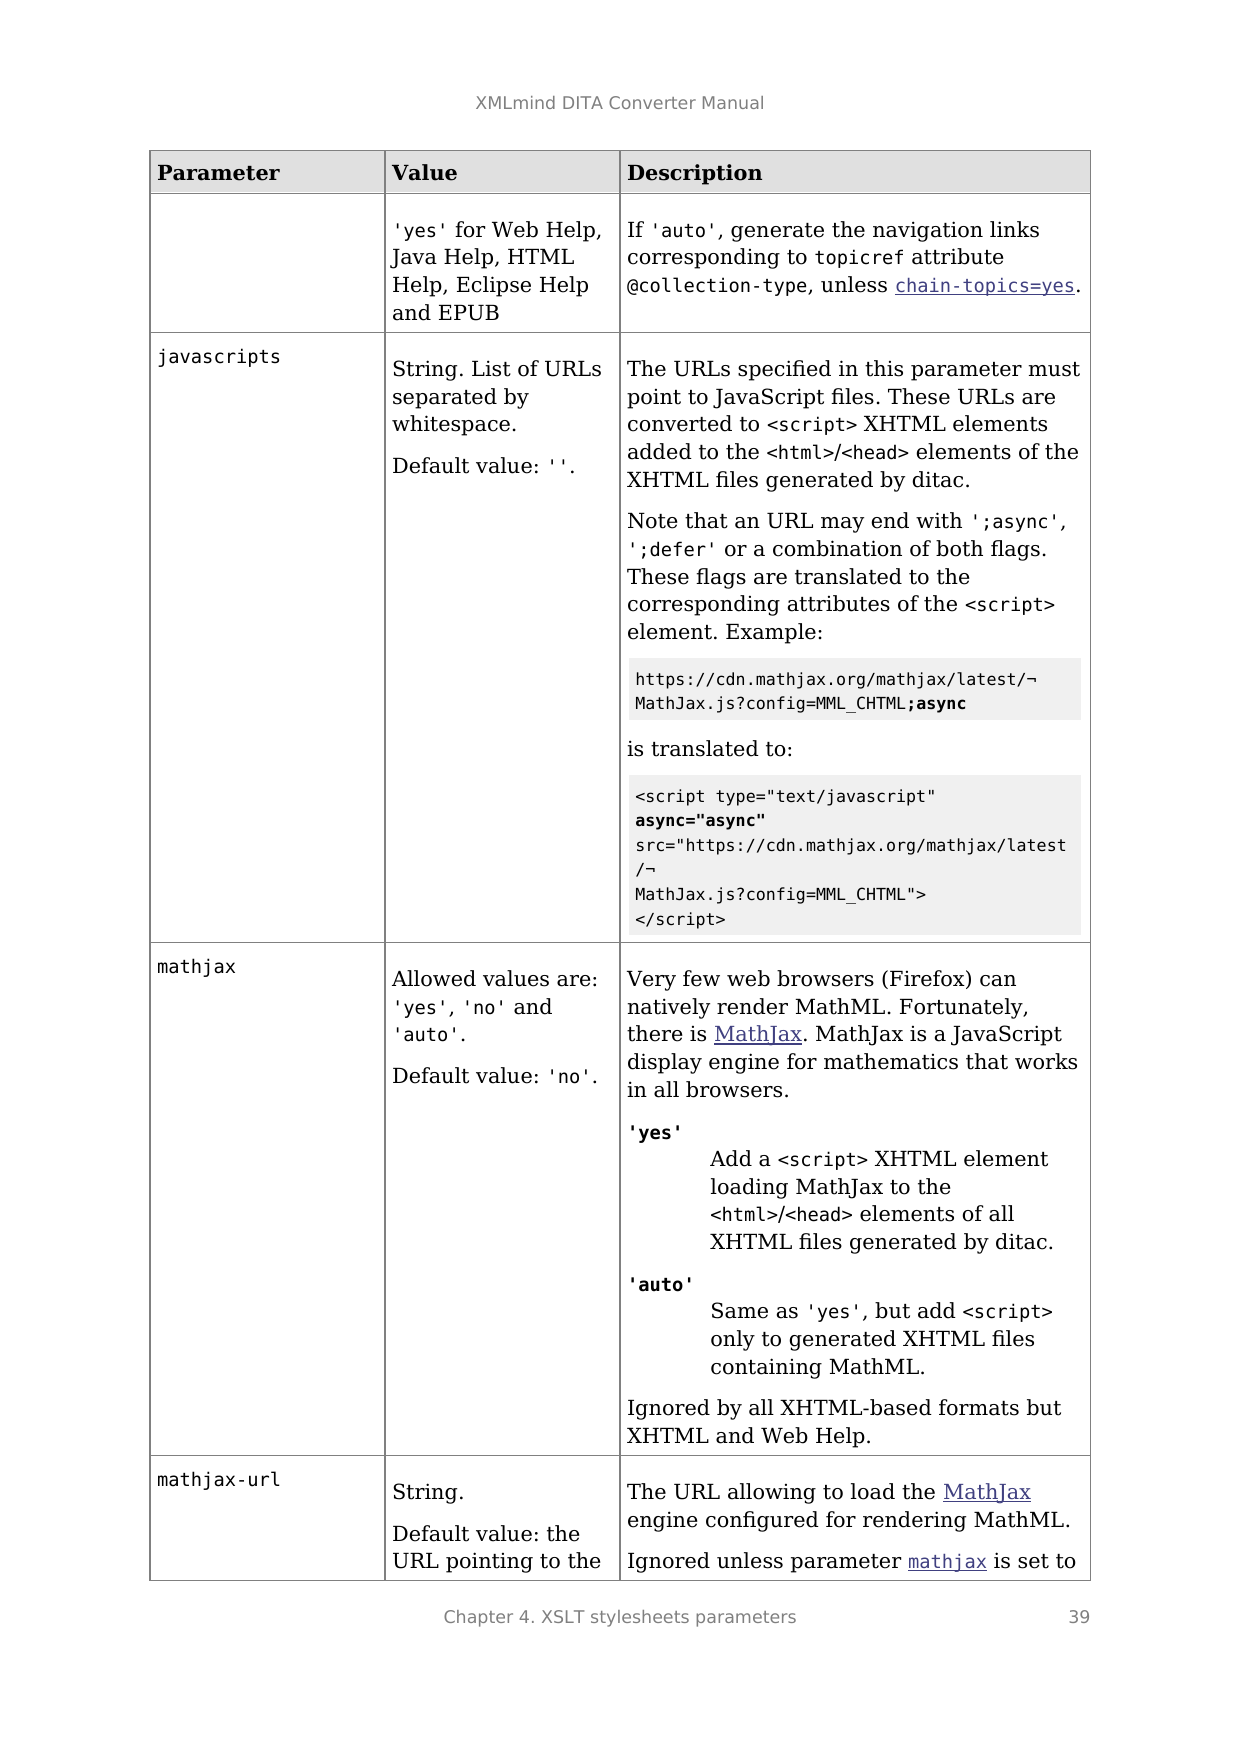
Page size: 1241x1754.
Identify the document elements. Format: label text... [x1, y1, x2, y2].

table_cell [151, 194, 384, 332]
table_header Value [386, 151, 619, 192]
table_cell 'yes' for Web Help, Java Help, HTML Help, Eclipse Help and EPUB [386, 194, 619, 332]
table_cell The URLs specified in this parameter must point to JavaScript files. These URLs are converted to <script> XHTML elements added to the <html>/<head> elements of the XHTML files generated by ditac. Note that an URL may end with ';async', ';defer' or a combination of both flags. These flags are translated to the corresponding attributes of the <script> element. Example: https://cdn.mathjax.org/mathjax/latest/¬ MathJax.js?config=MML_CHTML;async is translated to: <script type="text/javascript" async="async" src="https://cdn.mathjax.org/mathjax/latest/¬ MathJax.js?config=MML_CHTML"> </script> [621, 333, 1090, 942]
table_cell String. Default value: the URL pointing to the [386, 1456, 619, 1580]
table_header Description [621, 151, 1090, 192]
table_cell Very few web browsers (Firefox) can natively render MathML. Fortunately, there is MathJax. MathJax is a JavaScript display engine for mathematics that works in all browsers. 'yes' Add a <script> XHTML element loading MathJax to the <html>/<head> elements of all XHTML files generated by ditac. 'auto' Same as 'yes', but add <script> only to generated XHTML files containing MathML. Ignored by all XHTML-based formats but XHTML and Web Help. [621, 943, 1090, 1455]
table_cell The URL allowing to load the MathJax engine configured for rendering MathML. Ignored unless parameter mathjax is set to [621, 1456, 1090, 1580]
table_header Parameter [151, 151, 384, 192]
table_cell javascripts [151, 333, 384, 942]
table_cell If 'auto', generate the navigation links corresponding to topicref attribute @collection-type, unless chain-topics=yes. [621, 194, 1090, 332]
table_cell Allowed values are: 'yes', 'no' and 'auto'. Default value: 'no'. [386, 943, 619, 1455]
table_cell mathjax-url [151, 1456, 384, 1580]
table_cell mathjax [151, 943, 384, 1455]
table_cell String. List of URLs separated by whitespace. Default value: ''. [386, 333, 619, 942]
